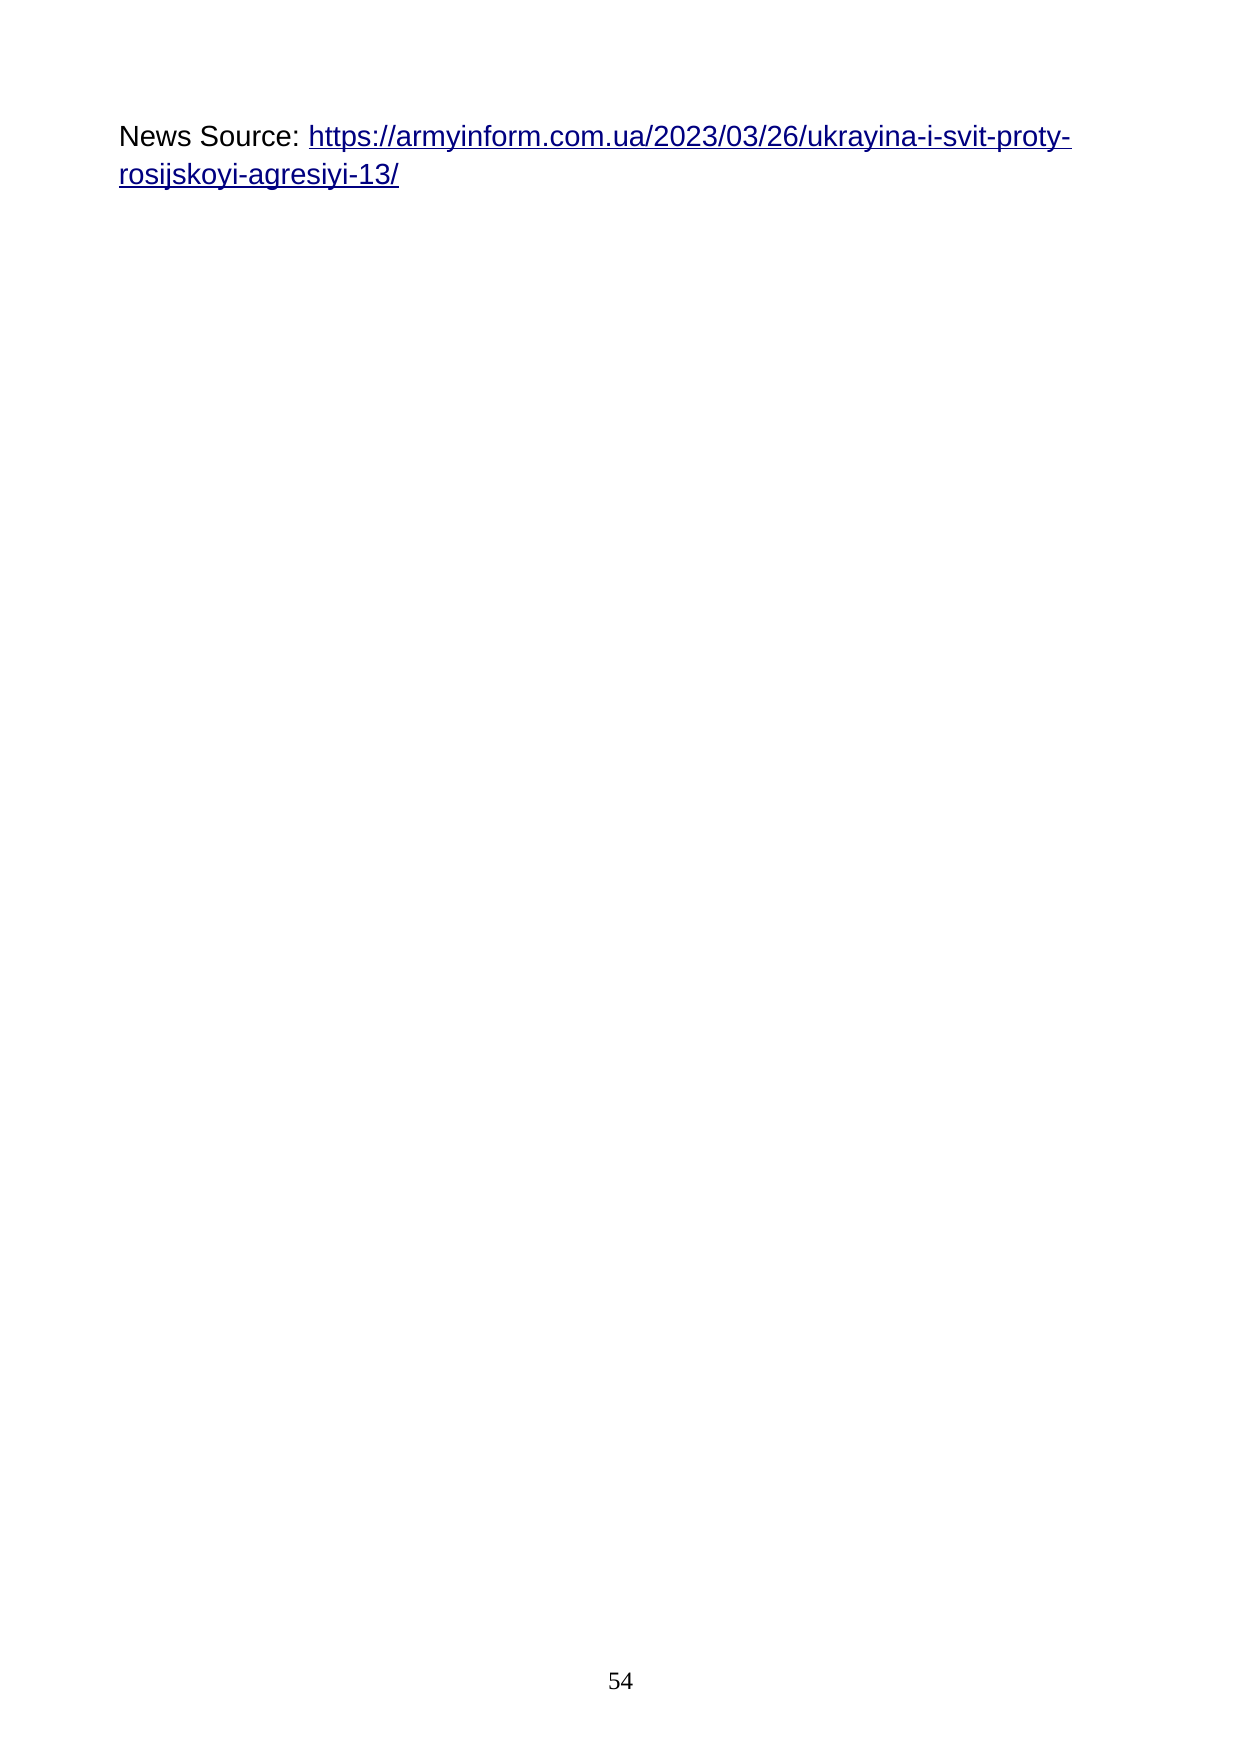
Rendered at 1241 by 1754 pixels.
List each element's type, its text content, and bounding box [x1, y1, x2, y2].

text News Source: https://armyinform.com.ua/2023/03/26/ukrayina-i-svit-proty-rosijskoyi-agresiyi-13/ [118, 118, 1122, 191]
